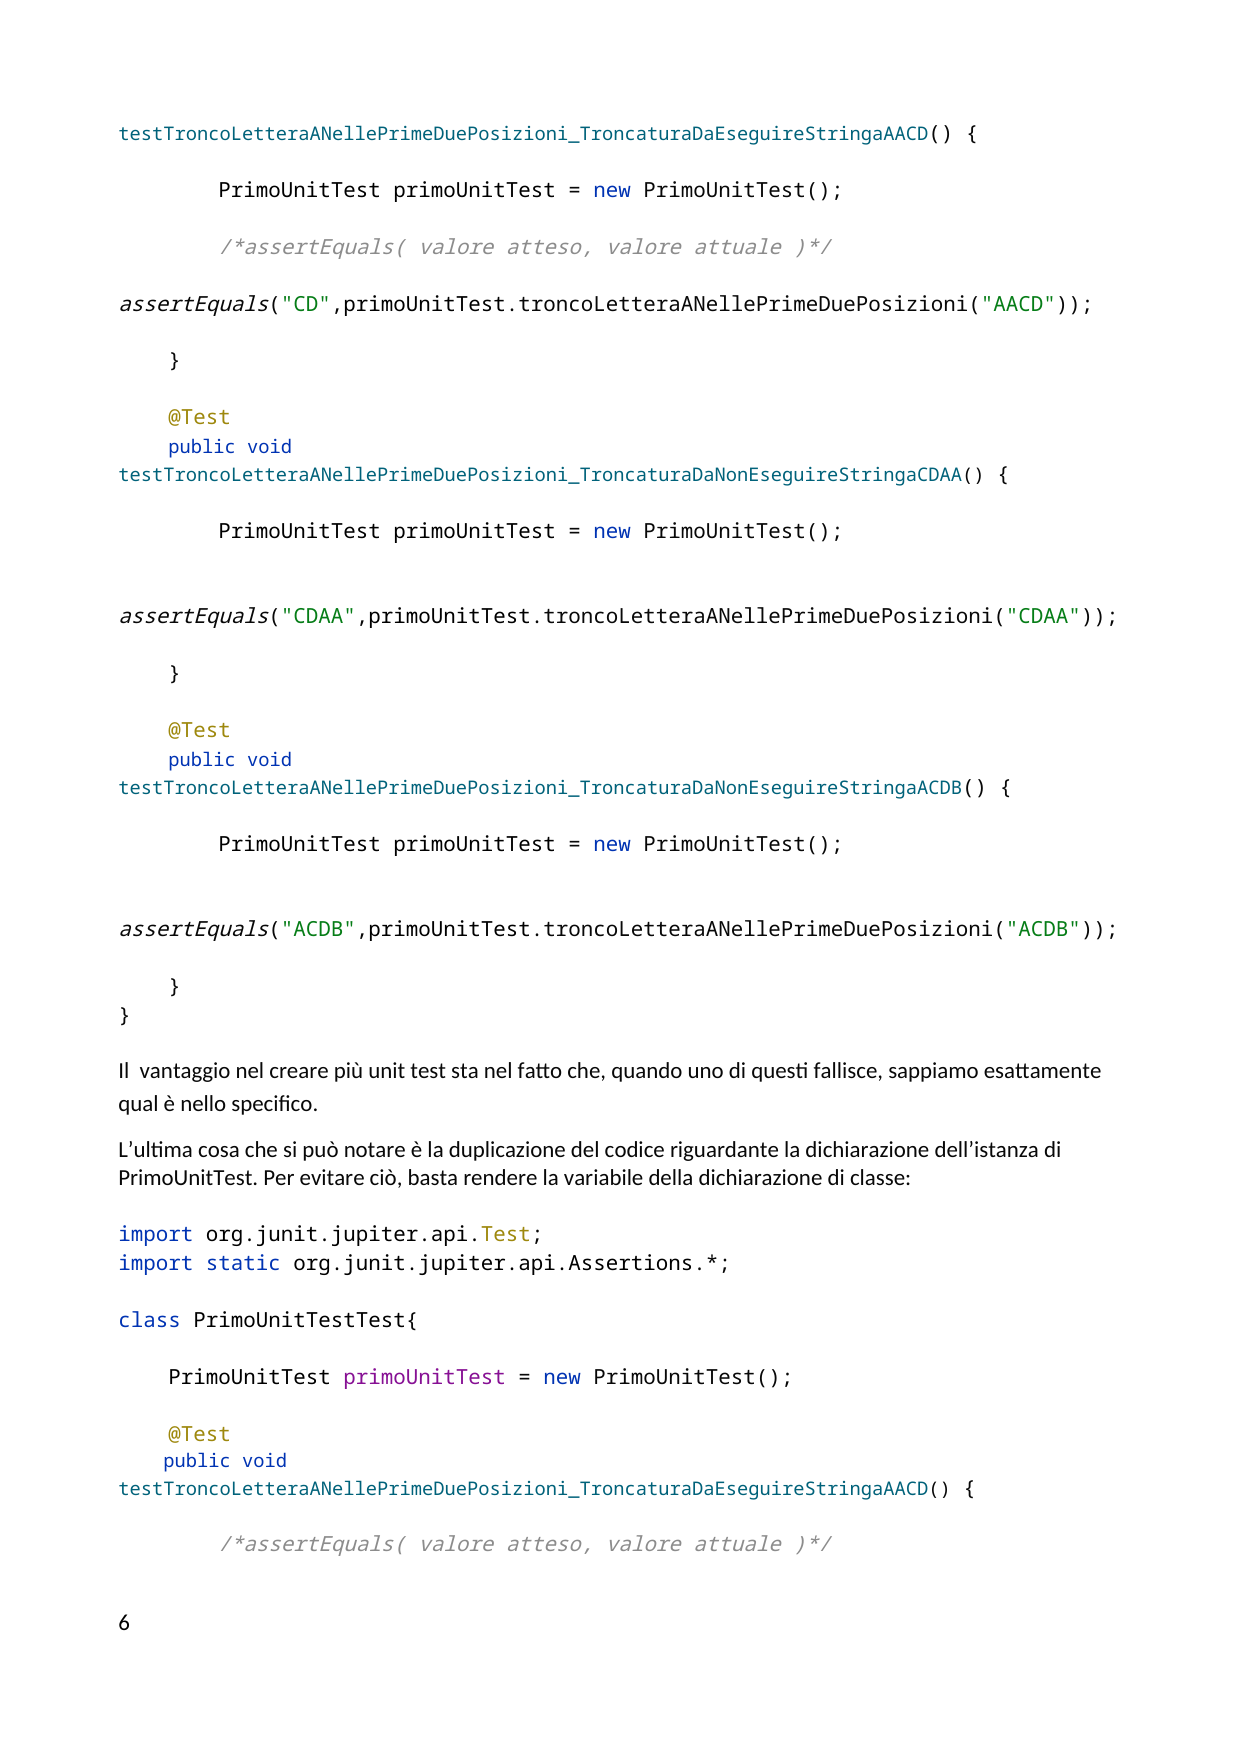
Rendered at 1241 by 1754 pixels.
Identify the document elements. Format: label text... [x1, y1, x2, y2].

text testTroncoLetteraANellePrimeDuePosizioni_TroncaturaDaEseguireStringaAACD() { PrimoUnitTest primoUnitTest = new PrimoUnitTest(); /*assertEquals( valore atteso, valore attuale )*/ assertEquals("CD",primoUnitTest.troncoLetteraANellePrimeDuePosizioni("AACD")); } @Test public void testTroncoLetteraANellePrimeDuePosizioni_TroncaturaDaNonEseguireStringaCDAA() { PrimoUnitTest primoUnitTest = new PrimoUnitTest(); assertEquals("CDAA",primoUnitTest.troncoLetteraANellePrimeDuePosizioni("CDAA")); } @Test public void testTroncoLetteraANellePrimeDuePosizioni_TroncaturaDaNonEseguireStringaACDB() { PrimoUnitTest primoUnitTest = new PrimoUnitTest(); assertEquals("ACDB",primoUnitTest.troncoLetteraANellePrimeDuePosizioni("ACDB")); } } [118, 118, 1122, 1028]
text import org.junit.jupiter.api.Test; import static org.junit.jupiter.api.Assertions.*; class PrimoUnitTestTest{ PrimoUnitTest primoUnitTest = new PrimoUnitTest(); @Test public void testTroncoLetteraANellePrimeDuePosizioni_TroncaturaDaEseguireStringaAACD() { /*assertEquals( valore atteso, valore attuale )*/ [118, 1219, 1122, 1558]
text Il vantaggio nel creare più unit test sta nel fatto che, quando uno di questi fallisce, sappiamo esattamente qual è nello specifico. [118, 1057, 1122, 1117]
text L’ultima cosa che si può notare è la duplicazione del codice riguardante la dichiarazione dell’istanza di PrimoUnitTest. Per evitare ciò, basta rendere la variabile della dichiarazione di classe: [118, 1136, 1122, 1192]
